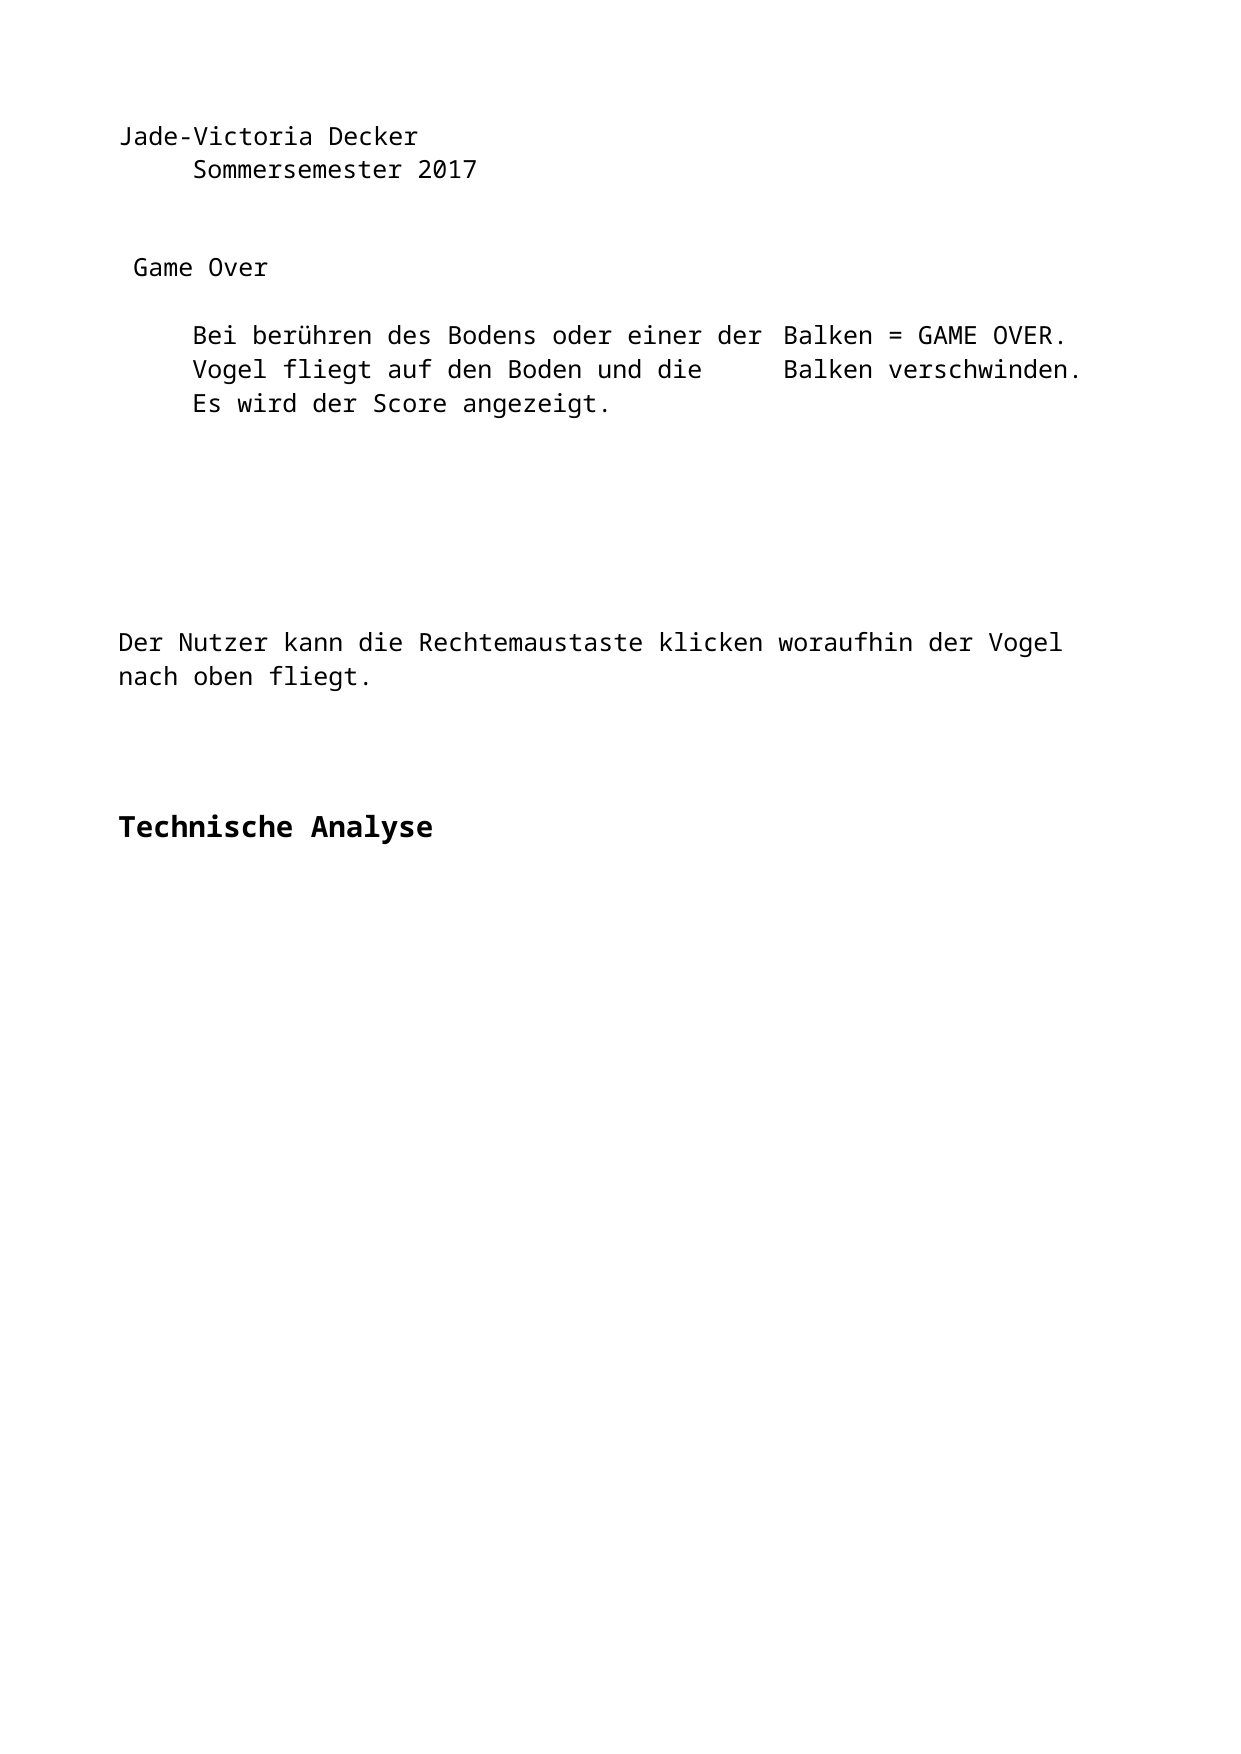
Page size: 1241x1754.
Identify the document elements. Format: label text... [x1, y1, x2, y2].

text Bei berühren des Bodens oder einer der Balken = GAME OVER. [118, 318, 1122, 352]
text Es wird der Score angezeigt. [118, 386, 1122, 420]
text Technische Analyse [118, 806, 1122, 846]
text Game Over [118, 250, 1122, 284]
text Vogel fliegt auf den Boden und die Balken verschwinden. [118, 352, 1122, 386]
text Der Nutzer kann die Rechtemaustaste klicken woraufhin der Vogel nach oben fliegt. [118, 624, 1122, 693]
